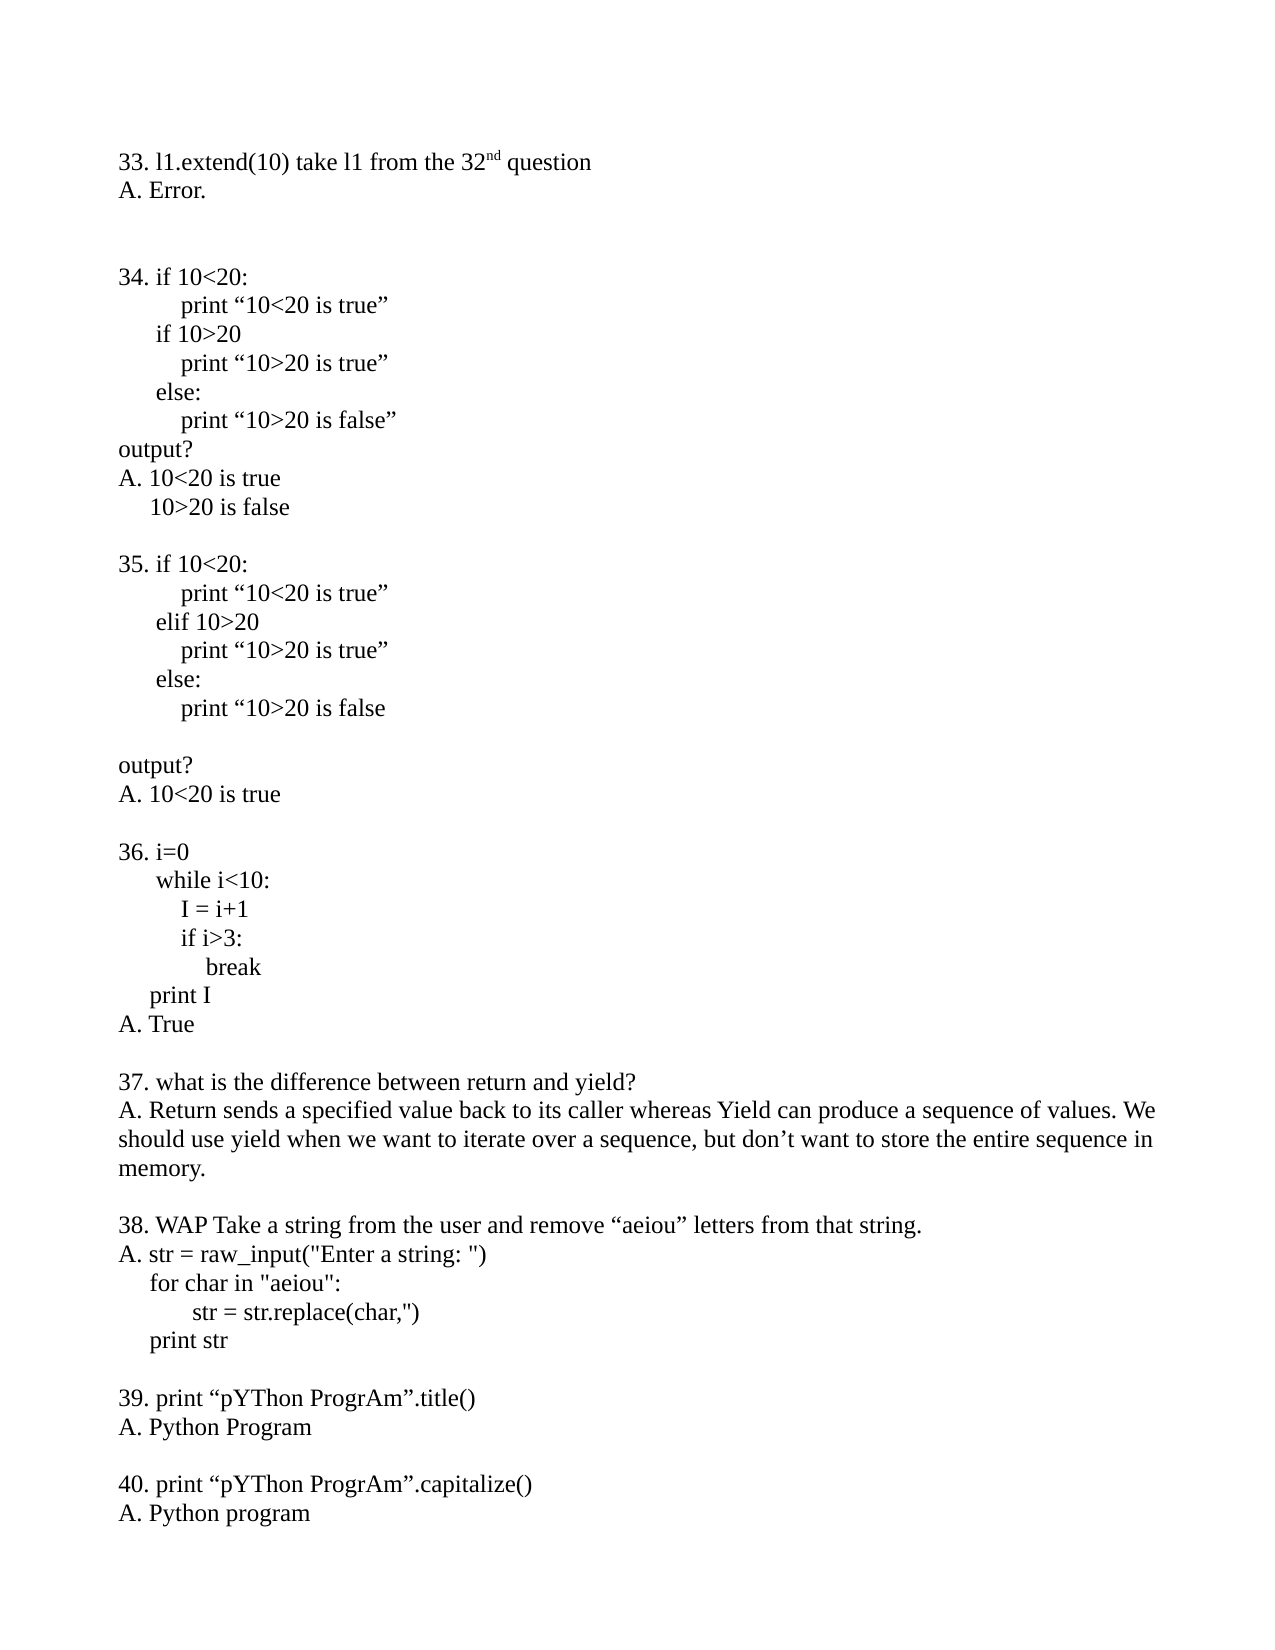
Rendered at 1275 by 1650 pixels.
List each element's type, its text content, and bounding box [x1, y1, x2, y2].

text 38. WAP Take a string from the user and remove “aeiou” letters from that string. [118, 1211, 1157, 1239]
text I = i+1 [118, 894, 1157, 923]
text elif 10>20 [118, 607, 1157, 636]
text A. Error. [118, 176, 1157, 204]
text A. 10<20 is true [118, 779, 1157, 808]
text if i>3: [118, 923, 1157, 952]
text break [118, 952, 1157, 981]
text print “10>20 is false” [118, 406, 1157, 434]
text else: [118, 377, 1157, 406]
text A. Return sends a specified value back to its caller whereas Yield can produce a sequence of values. We should use yield when we want to iterate over a sequence, but don’t want to store the entire sequence in memory. [118, 1096, 1157, 1182]
text print “10<20 is true” [118, 578, 1157, 607]
text print “10<20 is true” [118, 291, 1157, 319]
text 39. print “pYThon ProgrAm”.title() [118, 1383, 1157, 1412]
text 33. l1.extend(10) take l1 from the 32nd question [118, 147, 1157, 176]
text print str [118, 1326, 1157, 1354]
text while i<10: [118, 866, 1157, 894]
text 35. if 10<20: [118, 549, 1157, 578]
text A. True [118, 1009, 1157, 1038]
text else: [118, 664, 1157, 693]
text for char in "aeiou": [118, 1268, 1157, 1297]
text print I [118, 981, 1157, 1009]
text 36. i=0 [118, 837, 1157, 866]
text print “10>20 is true” [118, 348, 1157, 377]
text A. Python Program [118, 1412, 1157, 1441]
text A. 10<20 is true [118, 463, 1157, 492]
text 40. print “pYThon ProgrAm”.capitalize() [118, 1469, 1157, 1498]
text 34. if 10<20: [118, 262, 1157, 291]
text A. Python program [118, 1498, 1157, 1527]
text if 10>20 [118, 319, 1157, 348]
text output? [118, 751, 1157, 779]
text 10>20 is false [118, 492, 1157, 521]
text 37. what is the difference between return and yield? [118, 1067, 1157, 1096]
text print “10>20 is false [118, 693, 1157, 722]
text output? [118, 434, 1157, 463]
text str = str.replace(char,'') [118, 1297, 1157, 1326]
text print “10>20 is true” [118, 636, 1157, 664]
text A. str = raw_input("Enter a string: ") [118, 1239, 1157, 1268]
